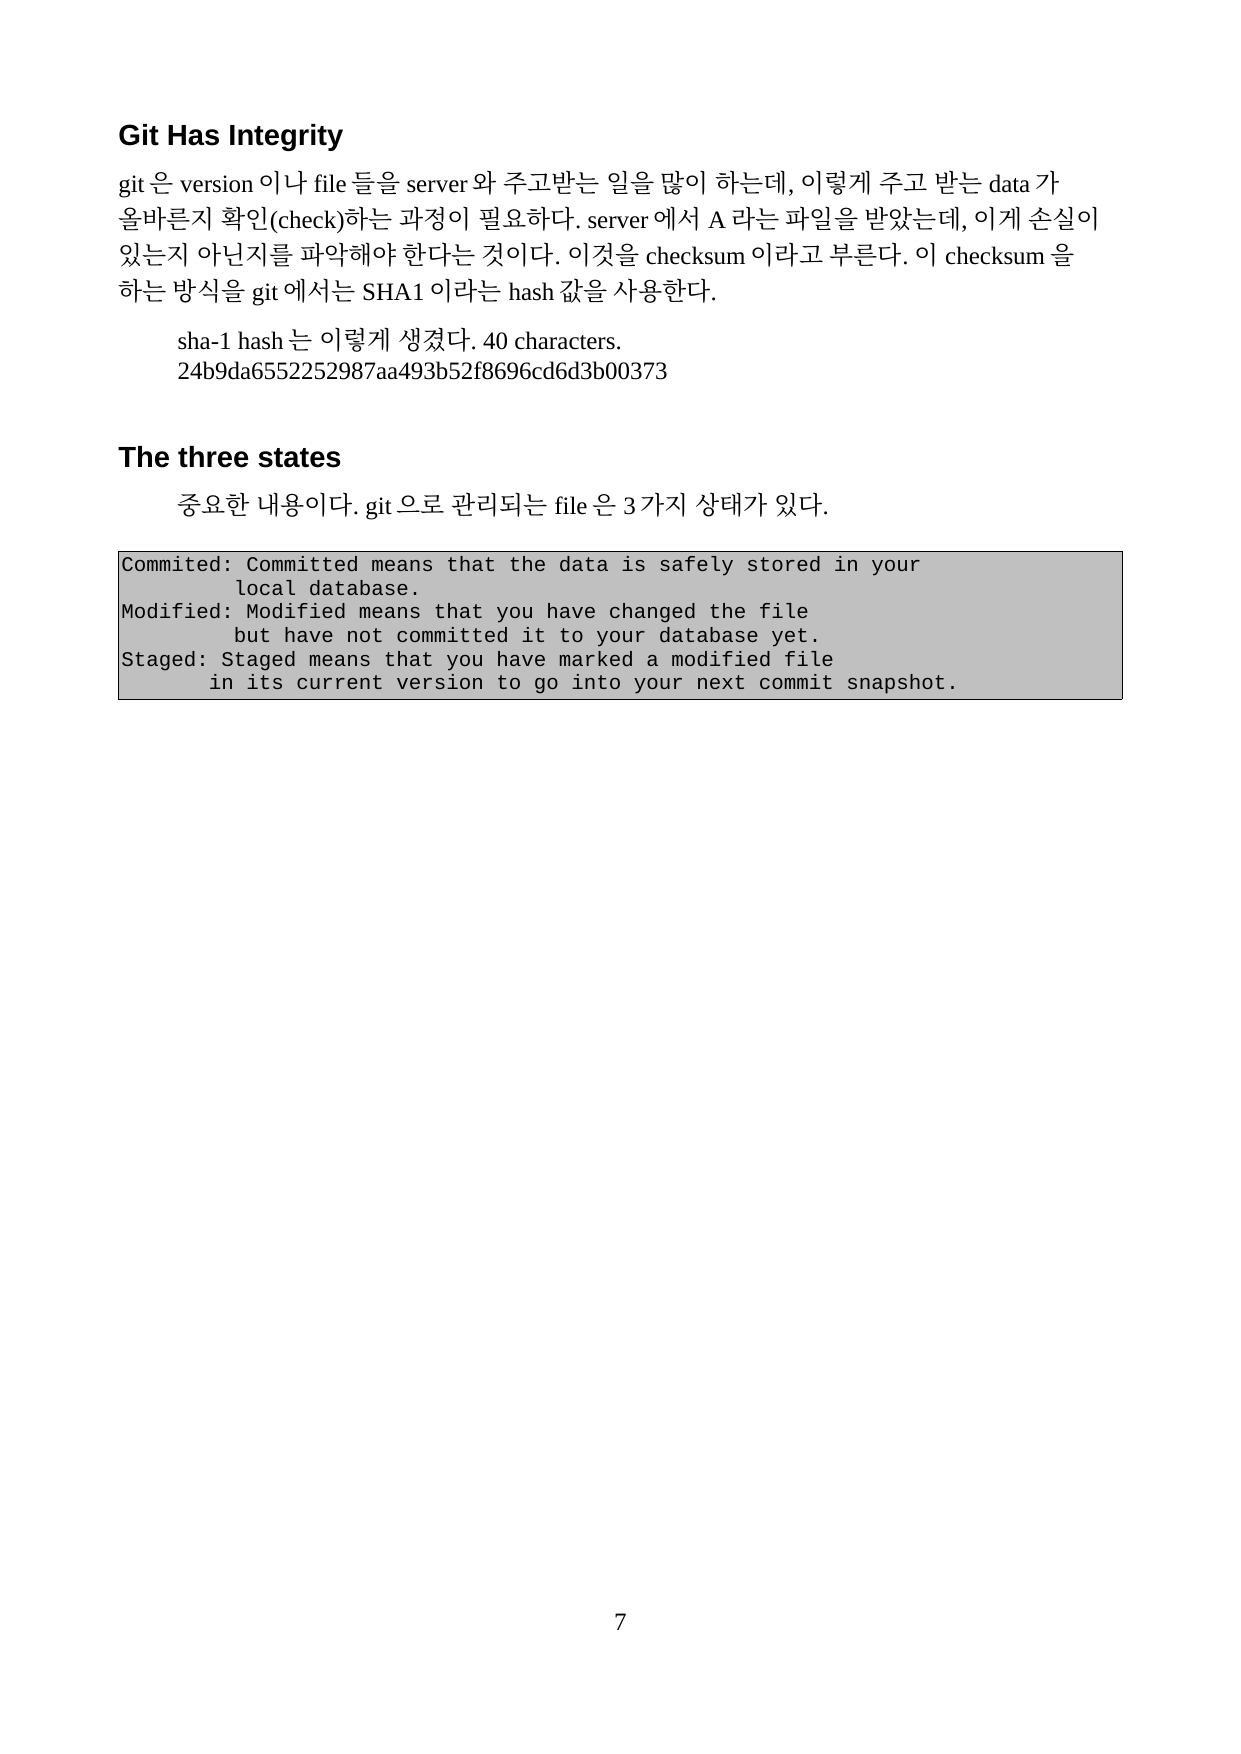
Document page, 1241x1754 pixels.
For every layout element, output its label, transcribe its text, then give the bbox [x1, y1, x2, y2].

text Modified: Modified means that you have changed the file [119, 598, 1122, 622]
text local database. [119, 575, 1122, 598]
text git은 version이나 file들을 server와 주고받는 일을 많이 하는데, 이렇게 주고 받는 data가 올바른지 확인(check)하는 과정이 필요하다. server에서 A라는 파일을 받았는데, 이게 손실이 있는지 아닌지를 파악해야 한다는 것이다. 이것을 checksum이라고 부른다. 이 checksum을 하는 방식을 git에서는 SHA1이라는 hash값을 사용한다. [118, 164, 1122, 308]
text in its current version to go into your next commit snapshot. [119, 669, 1122, 699]
text sha-1 hash는 이렇게 생겼다. 40 characters. 24b9da6552252987aa493b52f8696cd6d3b00373 [177, 320, 1063, 385]
text but have not committed it to your database yet. [119, 622, 1122, 646]
subtitle Git Has Integrity [118, 118, 1122, 152]
text 중요한 내용이다. git으로 관리되는 file은 3가지 상태가 있다. [177, 486, 1063, 522]
subtitle The three states [118, 439, 1122, 473]
text Commited: Committed means that the data is safely stored in your [119, 552, 1122, 575]
text Staged: Staged means that you have marked a modified file [119, 646, 1122, 669]
